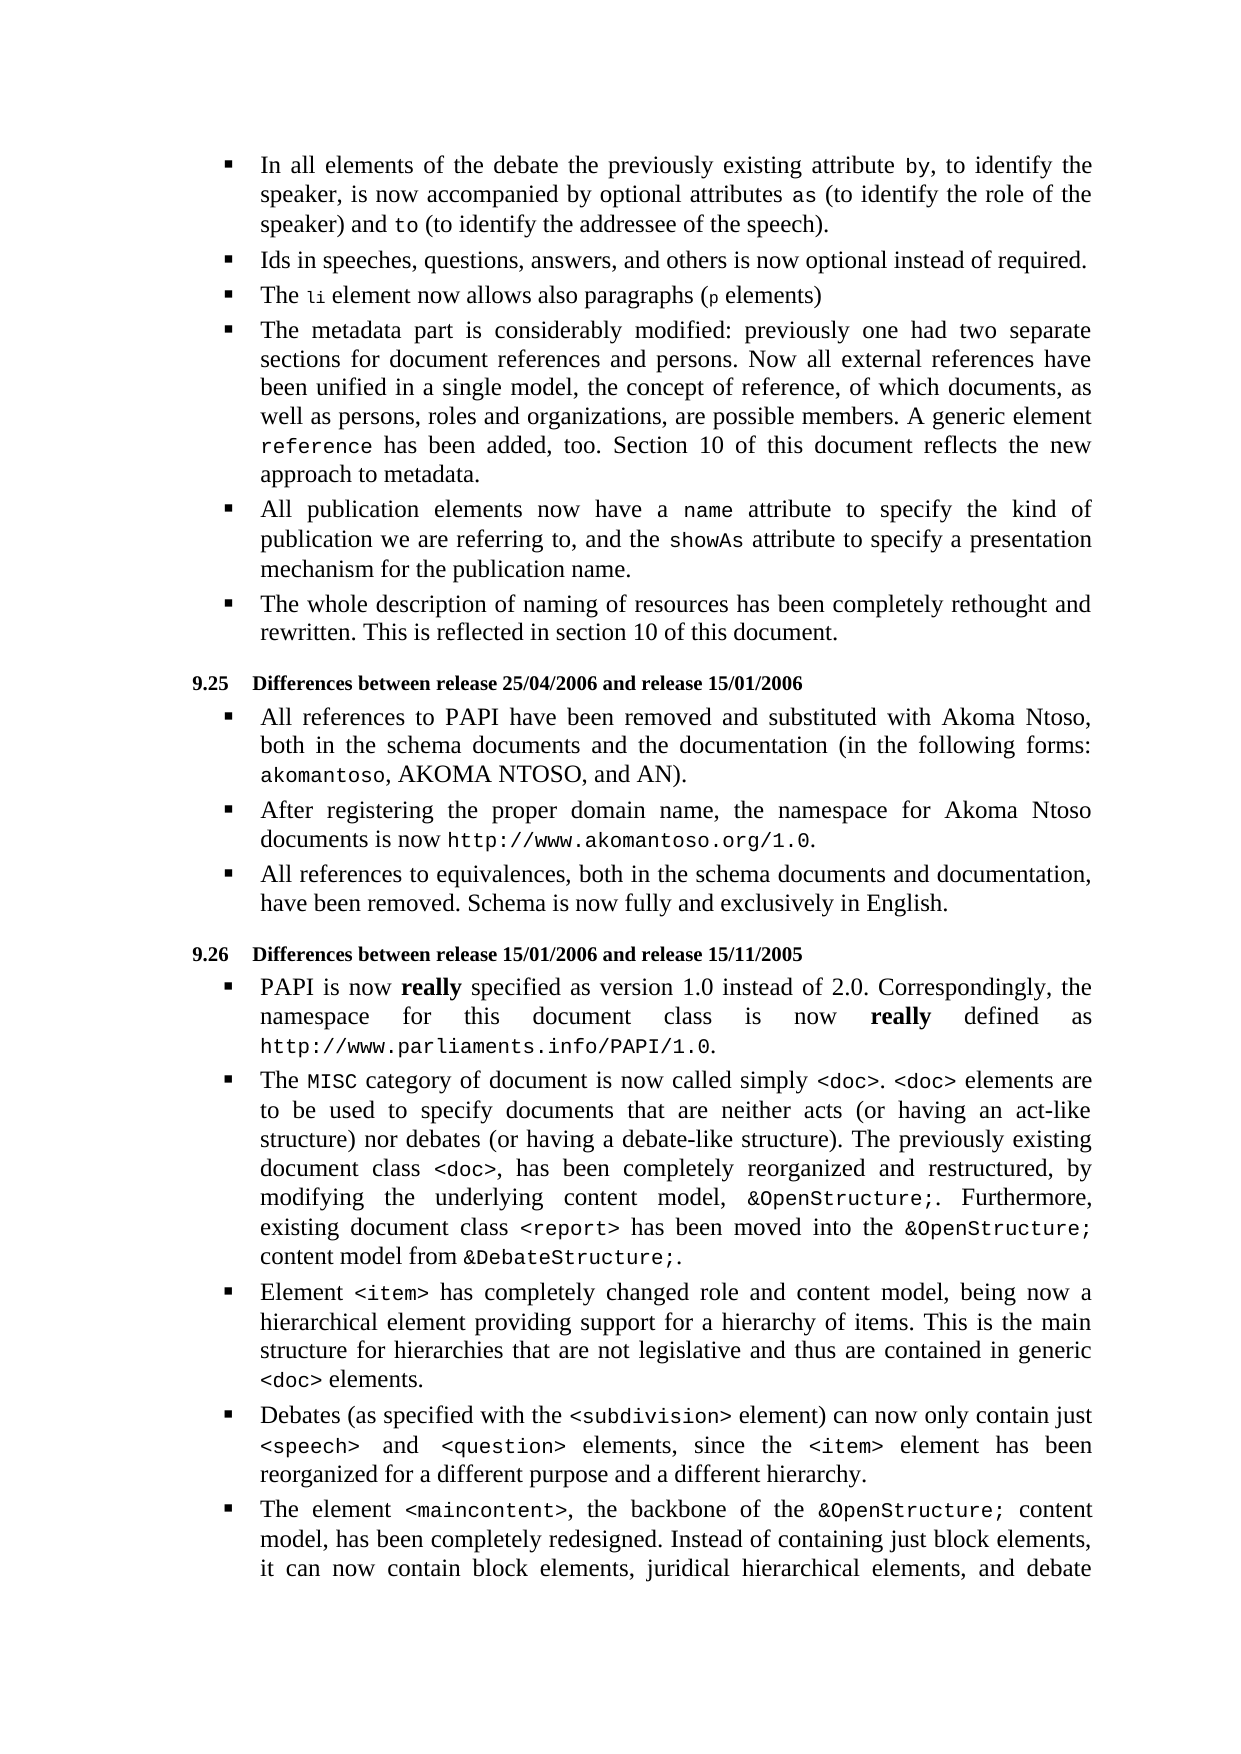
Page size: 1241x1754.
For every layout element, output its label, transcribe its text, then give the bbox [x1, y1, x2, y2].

list PAPI is now really specified as version 1.0 instead of 2.0. Correspondingly, the namespace for this document class is now really defined as http://www.parliaments.info/PAPI/1.0. [222, 972, 1092, 1059]
list Ids in speeches, questions, answers, and others is now optional instead of required. [223, 245, 1092, 274]
list In all elements of the debate the previously existing attribute by, to identify the speaker, is now accompanied by optional attributes as (to identify the role of the speaker) and to (to identify the addressee of the speech). [223, 150, 1092, 239]
subtitle Differences between release 15/01/2006 and release 15/11/2005 [192, 942, 1092, 966]
list The element <maincontent>, the backbone of the &OpenStructure; content model, has been completely redesigned. Instead of containing just block elements, it can now contain block elements, juridical hierarchical elements, and debate [222, 1494, 1092, 1581]
subtitle Differences between release 25/04/2006 and release 15/01/2006 [192, 671, 1092, 695]
list After registering the proper domain name, the namespace for Akoma Ntoso documents is now http://www.akomantoso.org/1.0. [223, 795, 1092, 853]
list All references to equivalences, both in the schema documents and documentation, have been removed. Schema is now fully and exclusively in English. [223, 859, 1092, 917]
list The metadata part is considerably modified: previously one had two separate sections for document references and persons. Now all external references have been unified in a single model, the concept of reference, of which documents, as well as persons, roles and organizations, are possible members. A generic element reference has been added, too. Section 10 of this document reflects the new approach to metadata. [223, 315, 1092, 488]
list The li element now allows also paragraphs (p elements) [223, 280, 1092, 309]
list The whole description of naming of resources has been completely rethought and rewritten. This is reflected in section 10 of this document. [223, 589, 1092, 646]
list Element <item> has completely changed role and content model, being now a hierarchical element providing support for a hierarchy of items. This is the main structure for hierarchies that are not legislative and thus are contained in generic <doc> elements. [222, 1277, 1092, 1394]
list The MISC category of document is now called simply <doc>. <doc> elements are to be used to specify documents that are neither acts (or having an act-like structure) nor debates (or having a debate-like structure). The previously existing document class <doc>, has been completely reorganized and restructured, by modifying the underlying content model, &OpenStructure;. Furthermore, existing document class <report> has been moved into the &OpenStructure; content model from &DebateStructure;. [222, 1066, 1092, 1271]
list Debates (as specified with the <subdivision> element) can now only contain just <speech> and <question> elements, since the <item> element has been reorganized for a different purpose and a different hierarchy. [222, 1400, 1092, 1488]
list All references to PAPI have been removed and substituted with Akoma Ntoso, both in the schema documents and the documentation (in the following forms: akomantoso, AKOMA NTOSO, and AN). [223, 702, 1092, 789]
list All publication elements now have a name attribute to specify the kind of publication we are referring to, and the showAs attribute to specify a presentation mechanism for the publication name. [223, 494, 1092, 582]
